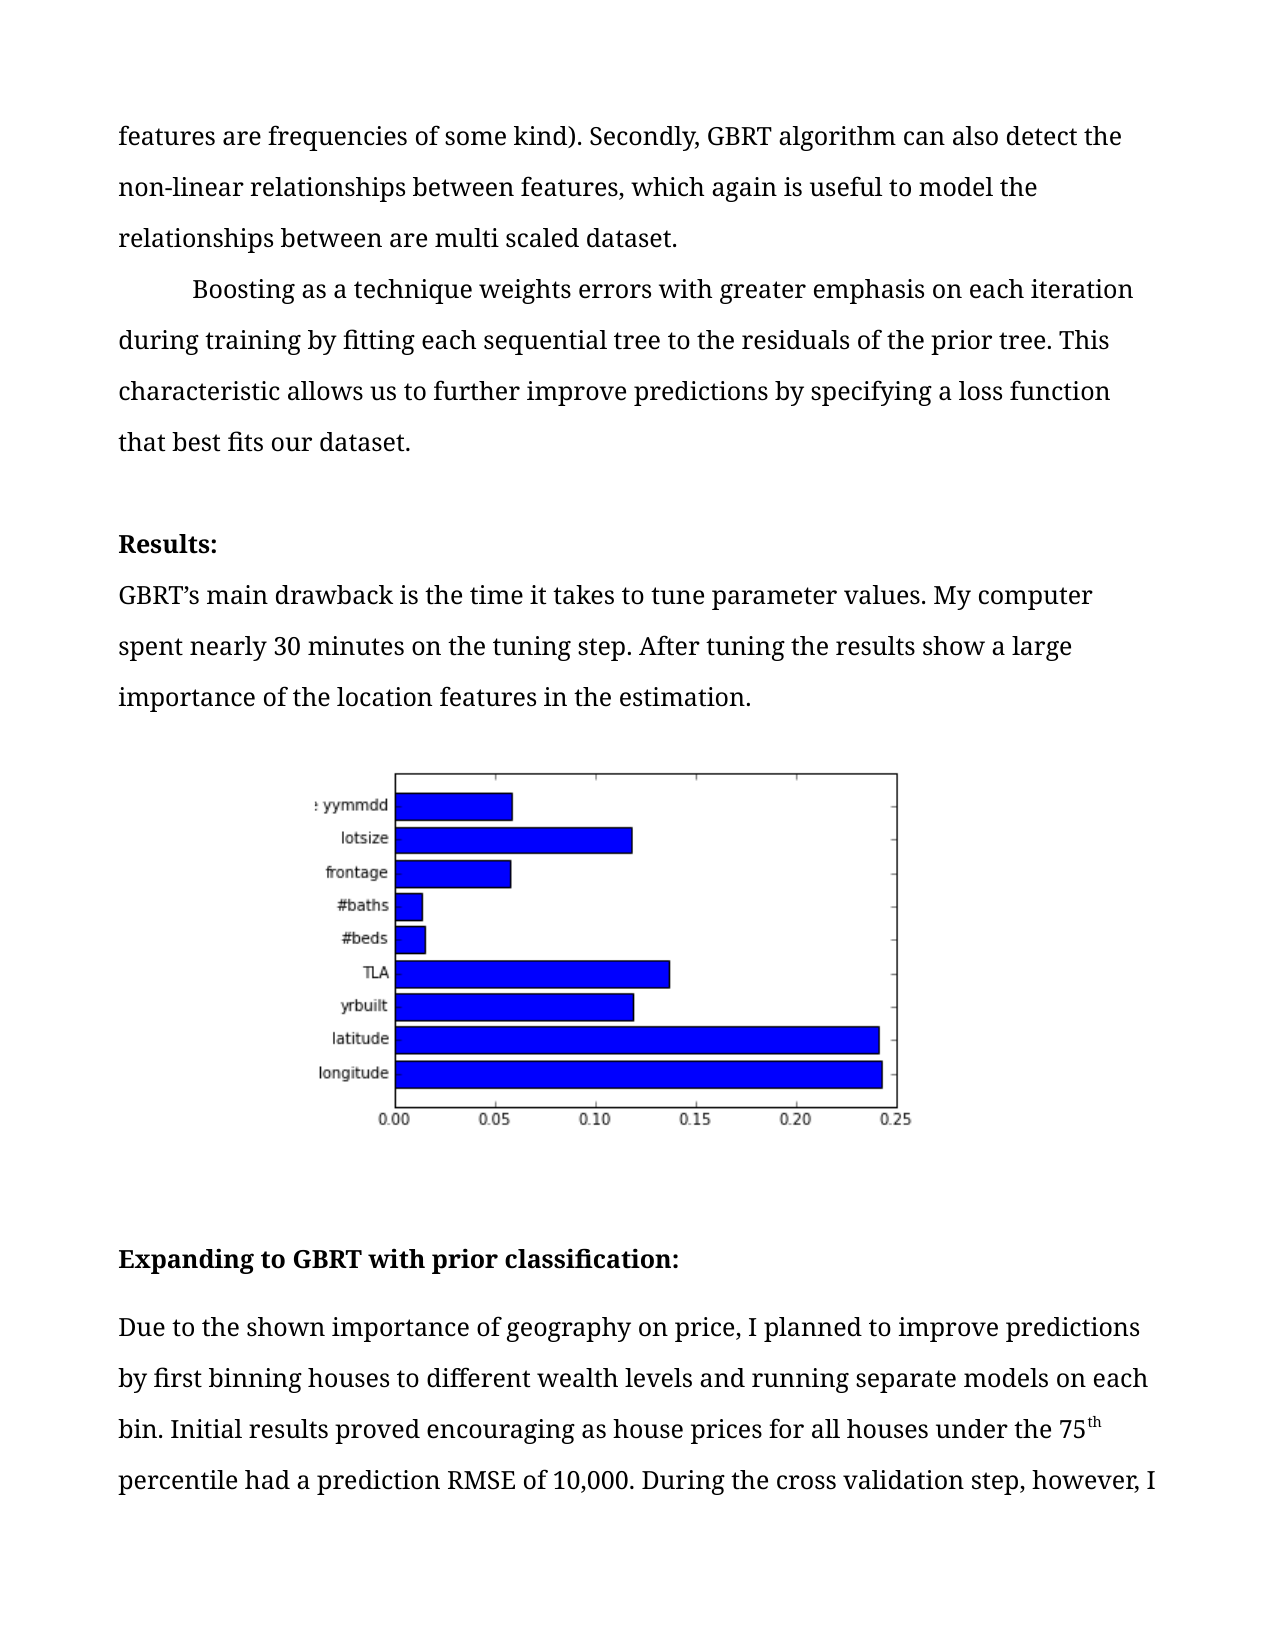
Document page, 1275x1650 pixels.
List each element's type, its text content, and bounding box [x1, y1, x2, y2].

picture [314, 730, 960, 1161]
text Boosting as a technique weights errors with greater emphasis on each iteration during training by fitting each sequential tree to the residuals of the prior tree. This characteristic allows us to further improve predictions by specifying a loss function that best fits our dataset. [118, 271, 1157, 458]
text Expanding to GBRT with prior classification: [118, 1241, 1157, 1276]
text GBRT’s main drawback is the time it takes to tune parameter values. My computer spent nearly 30 minutes on the tuning step. After tuning the results show a large importance of the location features in the estimation. [118, 577, 1157, 714]
text Due to the shown importance of geography on price, I planned to improve predictions by first binning houses to different wealth levels and running separate models on each bin. Initial results proved encouraging as house prices for all houses under the 75th percentile had a prediction RMSE of 10,000. During the cross validation step, however, I [118, 1309, 1157, 1497]
text Results: [118, 526, 1157, 561]
text features are frequencies of some kind). Secondly, GBRT algorithm can also detect the non-linear relationships between features, which again is useful to model the relationships between are multi scaled dataset. [118, 118, 1157, 254]
